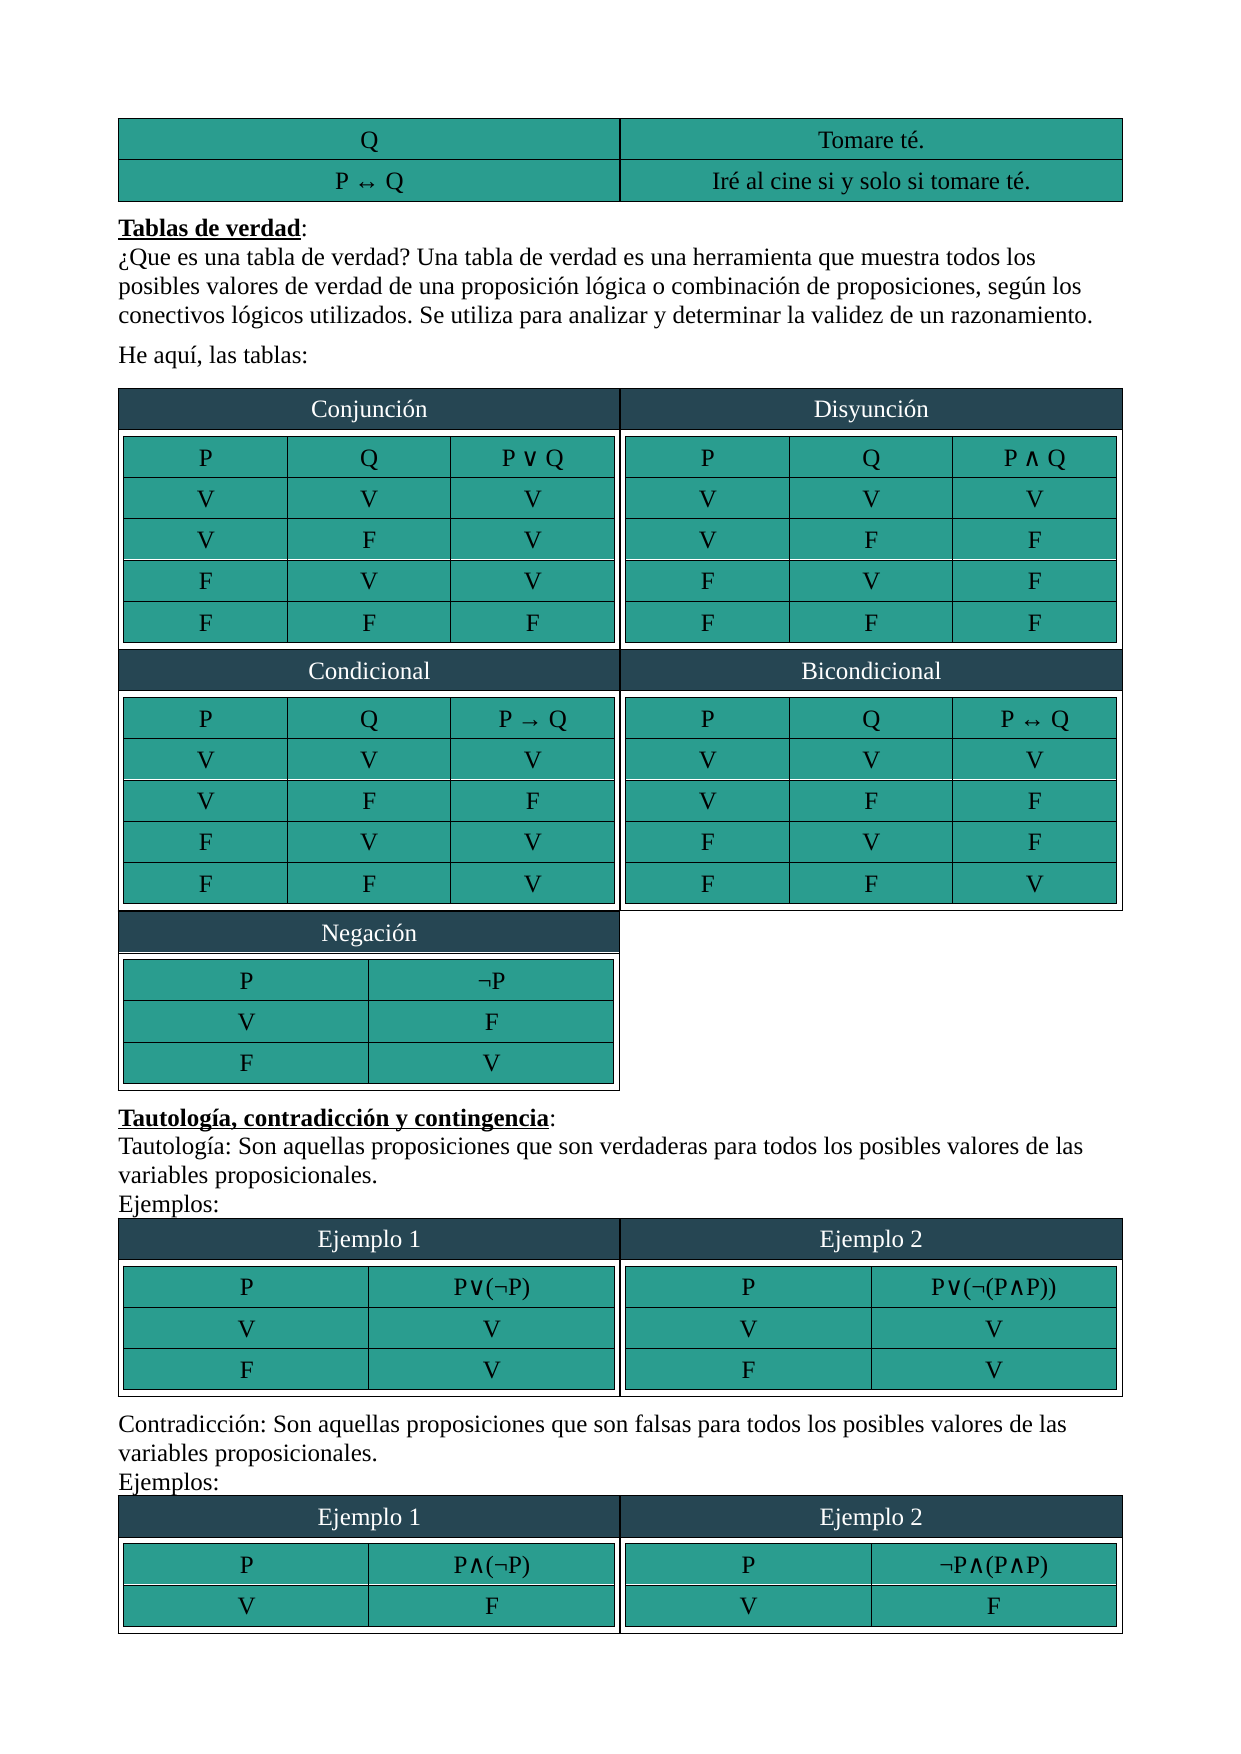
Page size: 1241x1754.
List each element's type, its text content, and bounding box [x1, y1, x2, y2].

table_cell F [288, 781, 450, 821]
table_cell V [369, 1308, 614, 1348]
table_cell F [953, 519, 1116, 559]
table_header P → Q [451, 698, 614, 738]
table_header P [626, 1267, 871, 1307]
table_header P [124, 437, 287, 477]
table_cell F [626, 561, 789, 601]
table_cell F [124, 863, 287, 903]
table_cell V [872, 1308, 1116, 1348]
table_header Q [288, 698, 450, 738]
table_header P ∧ Q [953, 437, 1116, 477]
table_cell F [124, 822, 287, 862]
table_cell V [626, 1308, 871, 1348]
table_cell V [124, 781, 287, 821]
table_cell F [451, 602, 614, 642]
table_header Ejemplo 1 [119, 1496, 619, 1537]
table_cell F [790, 863, 952, 903]
table_cell V [626, 781, 789, 821]
table_cell Iré al cine si y solo si tomare té. [621, 160, 1122, 201]
table_cell V [872, 1349, 1116, 1389]
table_cell V [790, 478, 952, 518]
subtitle Tablas de verdad: [118, 213, 1122, 242]
table_cell V [288, 822, 450, 862]
table_cell Bicondicional [621, 650, 1122, 690]
table_header Ejemplo 2 [621, 1219, 1122, 1259]
table_header P [124, 698, 287, 738]
table_header ¬P∧(P∧P) [872, 1544, 1116, 1584]
text He aquí, las tablas: [118, 340, 1122, 369]
table_cell F [369, 1586, 614, 1626]
table_cell [621, 1538, 1122, 1633]
table_cell V [124, 519, 287, 559]
table_cell V [124, 739, 287, 779]
text Ejemplos: [118, 1189, 1122, 1218]
table_cell F [790, 781, 952, 821]
table_cell F [124, 1349, 368, 1389]
table_cell Condicional [119, 650, 619, 690]
table_header P ↔ Q [953, 698, 1116, 738]
table_cell F [124, 561, 287, 601]
table_header Q [790, 437, 952, 477]
table_cell [119, 691, 619, 910]
table_cell F [288, 519, 450, 559]
table_cell F [124, 1043, 368, 1083]
table_cell [621, 691, 1122, 910]
table_cell V [790, 822, 952, 862]
table_cell [119, 954, 619, 1090]
table_cell V [790, 739, 952, 779]
table_cell V [124, 1308, 368, 1348]
table_header Negación [119, 912, 619, 952]
table_cell V [288, 561, 450, 601]
table_header P∨(¬(P∧P)) [872, 1267, 1116, 1307]
table_cell V [626, 1586, 871, 1626]
table_cell [119, 1538, 619, 1633]
table_cell V [790, 561, 952, 601]
table_cell F [369, 1001, 613, 1042]
table_cell F [953, 781, 1116, 821]
table_cell F [790, 602, 952, 642]
table_cell V [451, 863, 614, 903]
table_header Q [790, 698, 952, 738]
table_cell F [953, 602, 1116, 642]
subtitle Tautología, contradicción y contingencia: [118, 1103, 1122, 1131]
table_cell Tomare té. [621, 119, 1122, 159]
table_cell F [288, 863, 450, 903]
text Contradicción: Son aquellas proposiciones que son falsas para todos los posibles valores de las variables proposicionales. [118, 1409, 1122, 1467]
text Ejemplos: [118, 1467, 1122, 1495]
table_cell [119, 1260, 619, 1396]
text ¿Que es una tabla de verdad? Una tabla de verdad es una herramienta que muestra todos los posibles valores de verdad de una proposición lógica o combinación de proposiciones, según los conectivos lógicos utilizados. Se utiliza para analizar y determinar la validez de un razonamiento. [118, 242, 1122, 328]
table_cell V [451, 519, 614, 559]
table_header P∧(¬P) [369, 1544, 614, 1584]
table_cell V [369, 1043, 613, 1083]
table_cell V [451, 561, 614, 601]
table_cell V [451, 739, 614, 779]
table_cell V [288, 478, 450, 518]
table_cell F [626, 602, 789, 642]
table_cell F [451, 781, 614, 821]
table_header Q [288, 437, 450, 477]
table_cell F [626, 1349, 871, 1389]
table_cell V [626, 478, 789, 518]
table_header Ejemplo 2 [621, 1496, 1122, 1537]
table_cell V [626, 739, 789, 779]
table_cell V [953, 863, 1116, 903]
table_header P ∨ Q [451, 437, 614, 477]
table_cell V [953, 739, 1116, 779]
table_cell P ↔ Q [119, 160, 619, 201]
table_cell Q [119, 119, 619, 159]
table_cell F [124, 602, 287, 642]
table_header P [124, 960, 368, 1000]
table_cell F [953, 822, 1116, 862]
table_cell [119, 430, 619, 649]
table_cell F [288, 602, 450, 642]
table_cell V [288, 739, 450, 779]
table_header P [626, 698, 789, 738]
text Tautología: Son aquellas proposiciones que son verdaderas para todos los posibles valores de las variables proposicionales. [118, 1131, 1122, 1189]
table_header P [124, 1267, 368, 1307]
table_header ¬P [369, 960, 613, 1000]
table_cell V [124, 478, 287, 518]
table_cell V [124, 1001, 368, 1042]
table_cell F [953, 561, 1116, 601]
table_cell V [953, 478, 1116, 518]
table_cell [621, 430, 1122, 649]
table_cell V [369, 1349, 614, 1389]
table_header Disyunción [621, 389, 1122, 429]
table_cell F [626, 863, 789, 903]
table_header Conjunción [119, 389, 619, 429]
table_cell [621, 1260, 1122, 1396]
table_header Ejemplo 1 [119, 1219, 619, 1259]
table_cell V [451, 822, 614, 862]
table_header P [626, 1544, 871, 1584]
table_cell V [451, 478, 614, 518]
table_header P [626, 437, 789, 477]
table_cell V [626, 519, 789, 559]
table_cell V [124, 1586, 368, 1626]
table_header P [124, 1544, 368, 1584]
table_cell F [872, 1586, 1116, 1626]
table_header P∨(¬P) [369, 1267, 614, 1307]
table_cell F [626, 822, 789, 862]
table_cell F [790, 519, 952, 559]
